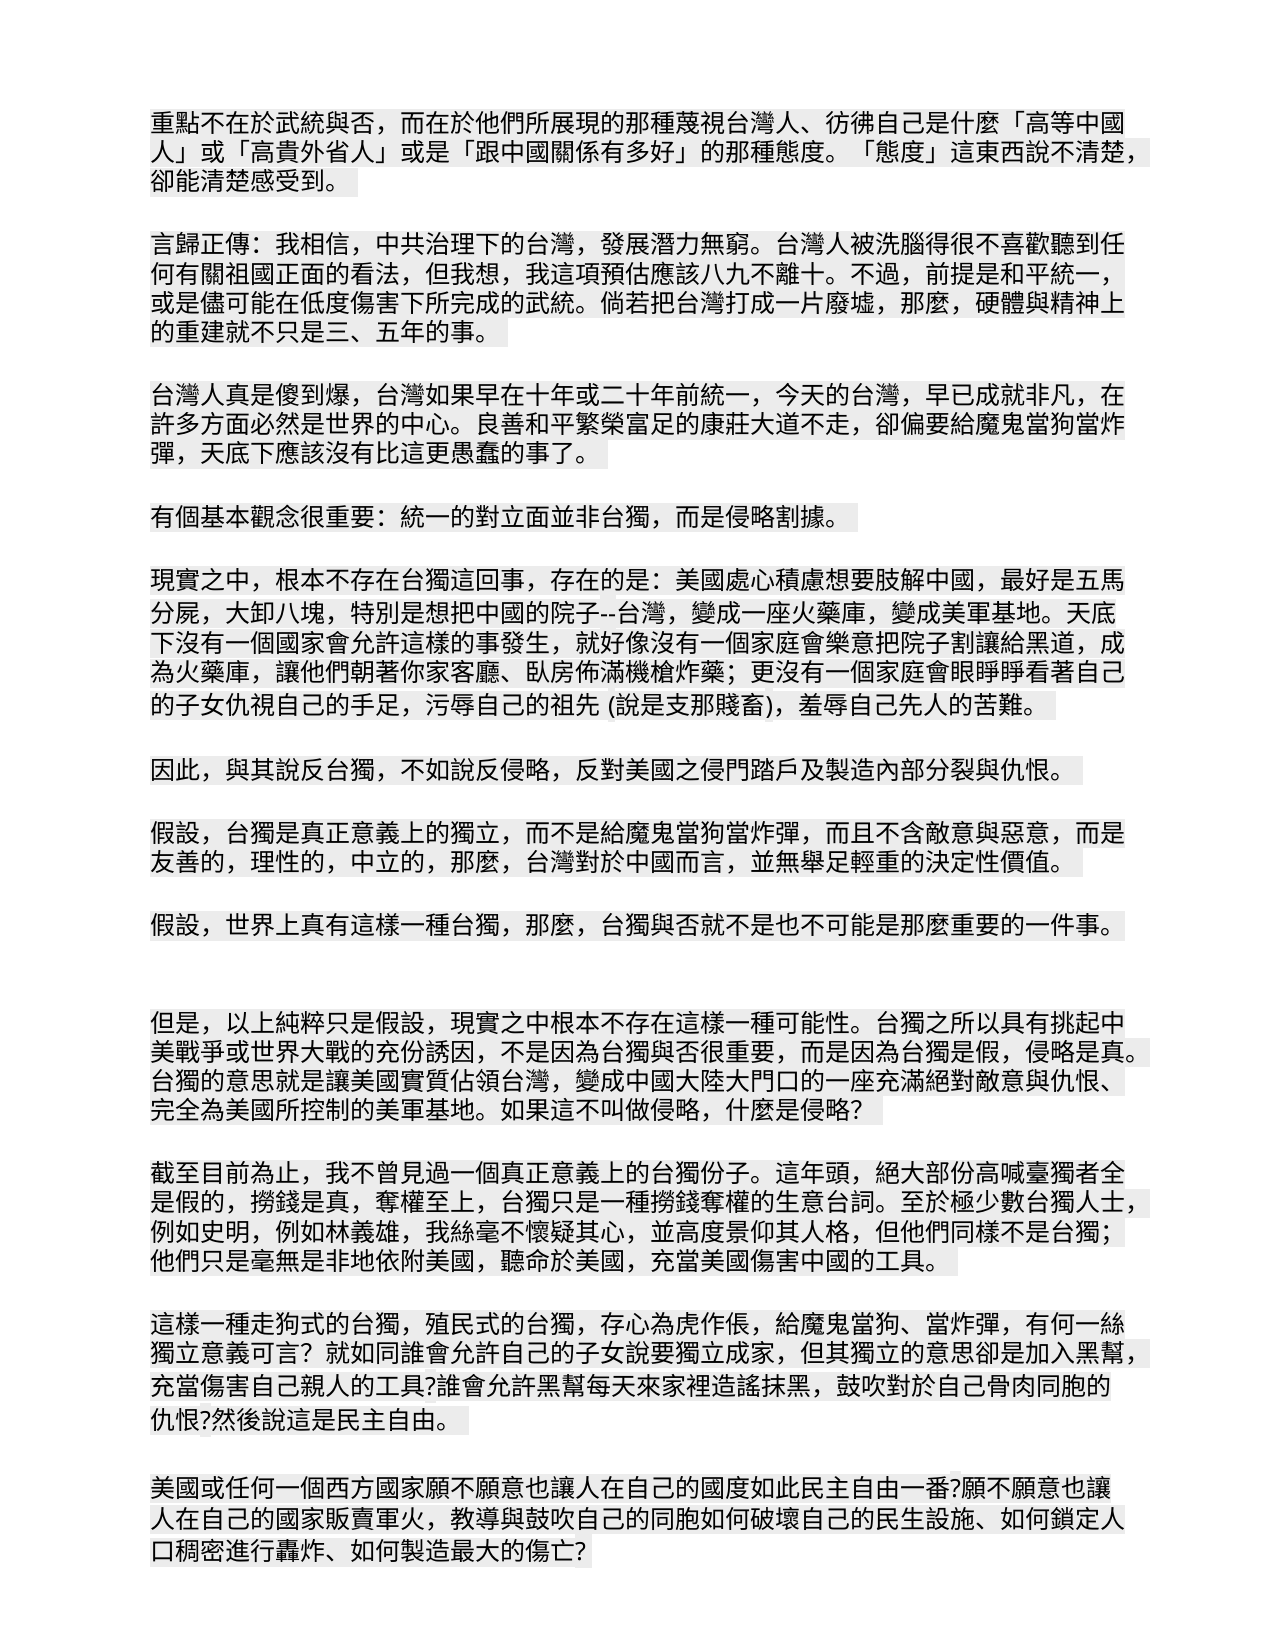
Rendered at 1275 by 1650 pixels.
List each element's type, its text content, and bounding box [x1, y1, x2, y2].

text 台獨根本不存在 陳真 2020. 05. 12. 雖然不知道康同學是誰，但我想他不是來亂的，只是我當然也不會認同他的說法。中共又不是自虐狂或打算自殺，怎麼會血洗台灣？那不就是自殘嗎？這種政治判斷，屬外星等級，離現實太遠。 至於古時候，四、五零年代，血洗台灣之威脅，倒是甚囂塵上。這不用找什麼證據，只要年紀在四、五十歲以上，相信都經歷過那個彷彿隨時就要被共匪血洗的軍事化年代。 我痛恨美國走狗，痛恨漢奸台奸，但我也一直很不喜歡兩岸一些「武統派」那種一副有解放軍當靠山的心態，動不動就擺出一副「哪天我叫解放軍來收拾你」的囂張態度；特別是台灣的許多「武統派」或「有中共當靠山派」，更是讓人反感 。難道殺自己的骨肉同胞是很光采很神氣的事嗎？ 重點不在於武統與否，而在於他們所展現的那種蔑視台灣人、彷彿自己是什麼「高等中國人」或「高貴外省人」或是「跟中國關係有多好」的那種態度。「態度」這東西說不清楚，卻能清楚感受到。 言歸正傳：我相信，中共治理下的台灣，發展潛力無窮。台灣人被洗腦得很不喜歡聽到任何有關祖國正面的看法，但我想，我這項預估應該八九不離十。不過，前提是和平統一，或是儘可能在低度傷害下所完成的武統。倘若把台灣打成一片廢墟，那麼，硬體與精神上的重建就不只是三、五年的事。 台灣人真是傻到爆，台灣如果早在十年或二十年前統一，今天的台灣，早已成就非凡，在許多方面必然是世界的中心。良善和平繁榮富足的康莊大道不走，卻偏要給魔鬼當狗當炸彈，天底下應該沒有比這更愚蠢的事了。 有個基本觀念很重要：統一的對立面並非台獨，而是侵略割據。 現實之中，根本不存在台獨這回事，存在的是：美國處心積慮想要肢解中國，最好是五馬分屍，大卸八塊，特別是想把中國的院子--台灣，變成一座火藥庫，變成美軍基地。天底下沒有一個國家會允許這樣的事發生，就好像沒有一個家庭會樂意把院子割讓給黑道，成為火藥庫，讓他們朝著你家客廳、臥房佈滿機槍炸藥；更沒有一個家庭會眼睜睜看著自己的子女仇視自己的手足，污辱自己的祖先 (說是支那賤畜)，羞辱自己先人的苦難。 因此，與其說反台獨，不如說反侵略，反對美國之侵門踏戶及製造內部分裂與仇恨。 假設，台獨是真正意義上的獨立，而不是給魔鬼當狗當炸彈，而且不含敵意與惡意，而是友善的，理性的，中立的，那麼，台灣對於中國而言，並無舉足輕重的決定性價值。 假設，世界上真有這樣一種台獨，那麼，台獨與否就不是也不可能是那麼重要的一件事。 但是，以上純粹只是假設，現實之中根本不存在這樣一種可能性。台獨之所以具有挑起中美戰爭或世界大戰的充份誘因，不是因為台獨與否很重要，而是因為台獨是假，侵略是真。台獨的意思就是讓美國實質佔領台灣，變成中國大陸大門口的一座充滿絕對敵意與仇恨、完全為美國所控制的美軍基地。如果這不叫做侵略，什麼是侵略？ 截至目前為止，我不曾見過一個真正意義上的台獨份子。這年頭，絕大部份高喊臺獨者全是假的，撈錢是真，奪權至上，台獨只是一種撈錢奪權的生意台詞。至於極少數台獨人士，例如史明，例如林義雄，我絲毫不懷疑其心，並高度景仰其人格，但他們同樣不是台獨；他們只是毫無是非地依附美國，聽命於美國，充當美國傷害中國的工具。 這樣一種走狗式的台獨，殖民式的台獨，存心為虎作倀，給魔鬼當狗、當炸彈，有何一絲獨立意義可言？就如同誰會允許自己的子女說要獨立成家，但其獨立的意思卻是加入黑幫，充當傷害自己親人的工具?誰會允許黑幫每天來家裡造謠抹黑，鼓吹對於自己骨肉同胞的仇恨?然後說這是民主自由。 美國或任何一個西方國家願不願意也讓人在自己的國度如此民主自由一番?願不願意也讓人在自己的國家販賣軍火，教導與鼓吹自己的同胞如何破壞自己的民生設施、如何鎖定人口稠密進行轟炸、如何製造最大的傷亡? 我從來不曾說過一句「反台獨」，因為台獨根本不存在。 [150, 75, 1125, 1568]
